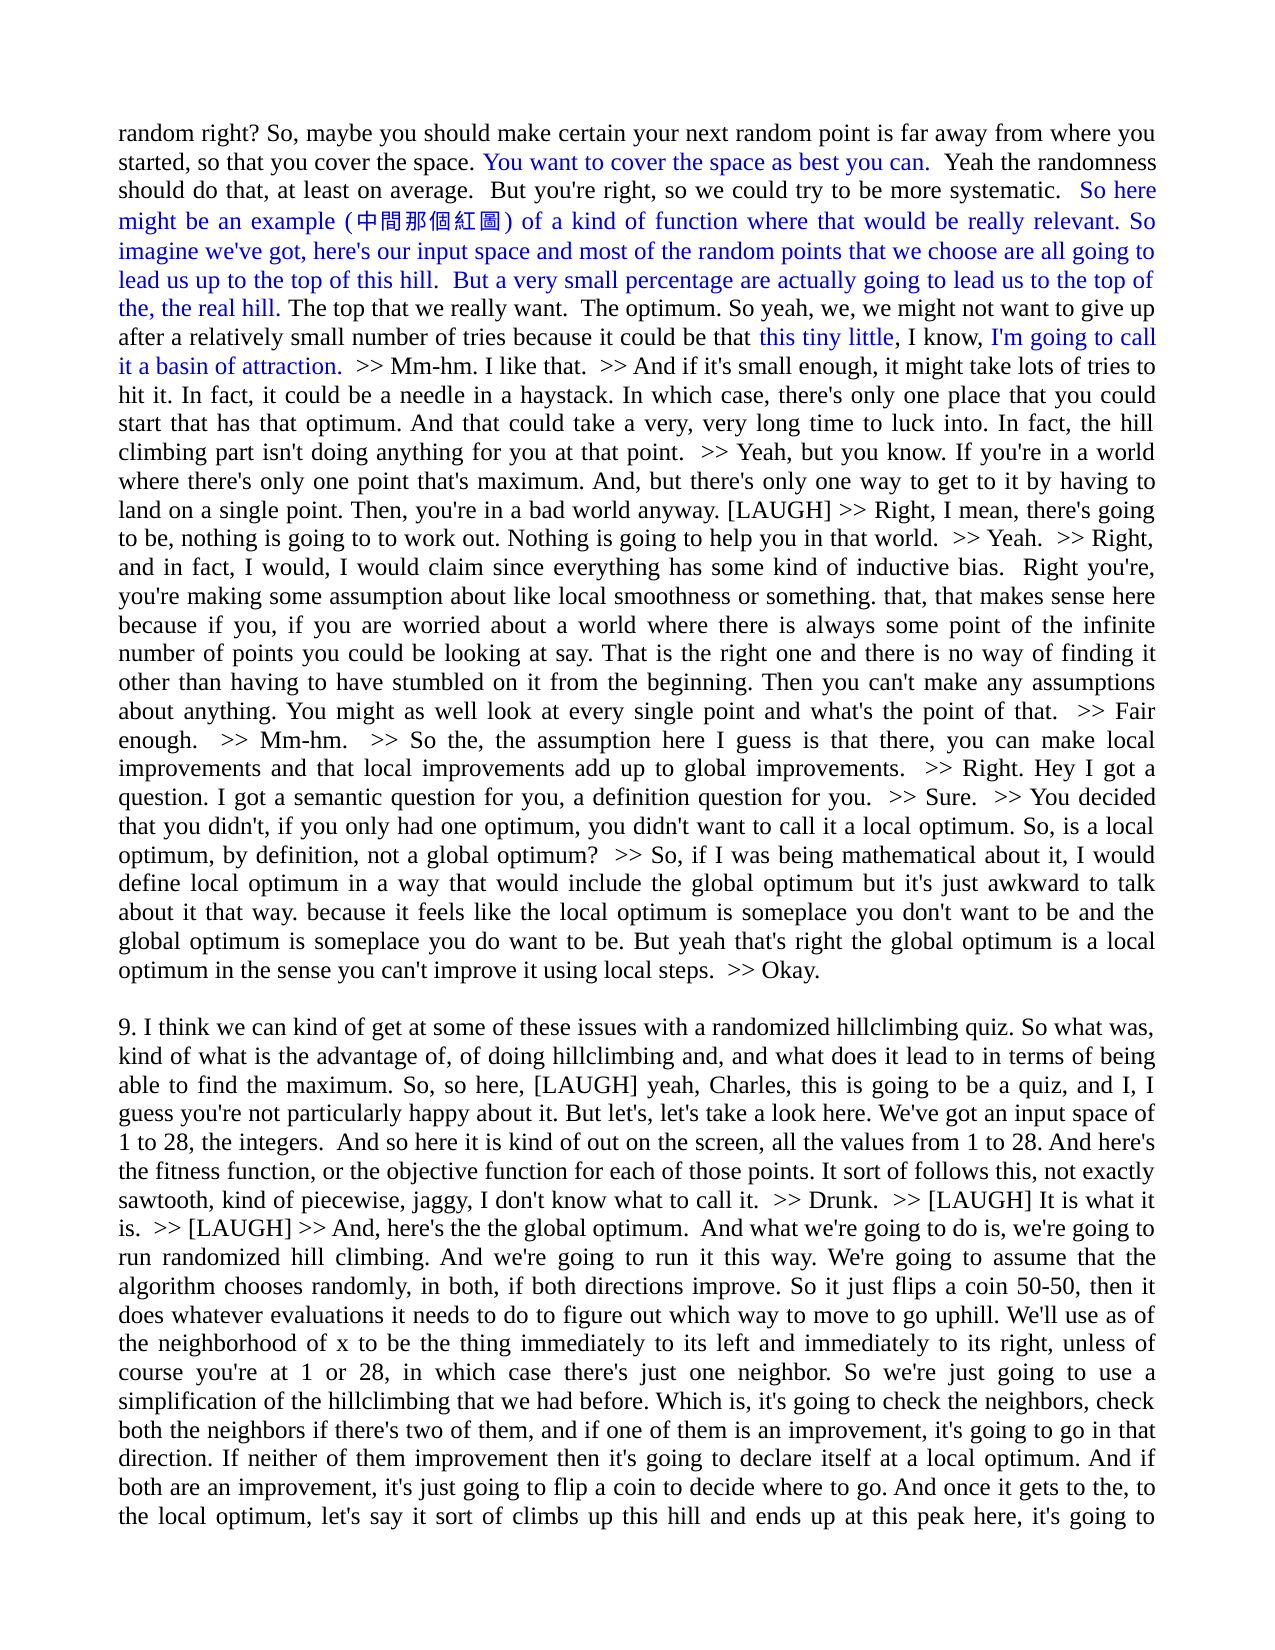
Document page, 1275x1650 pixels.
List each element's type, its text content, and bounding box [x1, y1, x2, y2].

text 9. I think we can kind of get at some of these issues with a randomized hillclimbing quiz. So what was, kind of what is the advantage of, of doing hillclimbing and, and what does it lead to in terms of being able to find the maximum. So, so here, [LAUGH] yeah, Charles, this is going to be a quiz, and I, I guess you're not particularly happy about it. But let's, let's take a look here. We've got an input space of 1 to 28, the integers. And so here it is kind of out on the screen, all the values from 1 to 28. And here's the fitness function, or the objective function for each of those points. It sort of follows this, not exactly sawtooth, kind of piecewise, jaggy, I don't know what to call it. >> Drunk. >> [LAUGH] It is what it is. >> [LAUGH] >> And, here's the the global optimum. And what we're going to do is, we're going to run randomized hill climbing. And we're going to run it this way. We're going to assume that the algorithm chooses randomly, in both, if both directions improve. So it just flips a coin 50-50, then it does whatever evaluations it needs to do to figure out which way to move to go uphill. We'll use as of the neighborhood of x to be the thing immediately to its left and immediately to its right, unless of course you're at 1 or 28, in which case there's just one neighbor. So we're just going to use a simplification of the hillclimbing that we had before. Which is, it's going to check the neighbors, check both the neighbors if there's two of them, and if one of them is an improvement, it's going to go in that direction. If neither of them improvement then it's going to declare itself at a local optimum. And if both are an improvement, it's just going to flip a coin to decide where to go. And once it gets to the, to the local optimum, let's say it sort of climbs up this hill and ends up at this peak here, it's going to [118, 1012, 1157, 1530]
text random right? So, maybe you should make certain your next random point is far away from where you started, so that you cover the space. You want to cover the space as best you can. Yeah the randomness should do that, at least on average. But you're right, so we could try to be more systematic. So here might be an example (中間那個紅圖) of a kind of function where that would be really relevant. So imagine we've got, here's our input space and most of the random points that we choose are all going to lead us up to the top of this hill. But a very small percentage are actually going to lead us to the top of the, the real hill. The top that we really want. The optimum. So yeah, we, we might not want to give up after a relatively small number of tries because it could be that this tiny little, I know, I'm going to call it a basin of attraction. >> Mm-hm. I like that. >> And if it's small enough, it might take lots of tries to hit it. In fact, it could be a needle in a haystack. In which case, there's only one place that you could start that has that optimum. And that could take a very, very long time to luck into. In fact, the hill climbing part isn't doing anything for you at that point. >> Yeah, but you know. If you're in a world where there's only one point that's maximum. And, but there's only one way to get to it by having to land on a single point. Then, you're in a bad world anyway. [LAUGH] >> Right, I mean, there's going to be, nothing is going to to work out. Nothing is going to help you in that world. >> Yeah. >> Right, and in fact, I would, I would claim since everything has some kind of inductive bias. Right you're, you're making some assumption about like local smoothness or something. that, that makes sense here because if you, if you are worried about a world where there is always some point of the infinite number of points you could be looking at say. That is the right one and there is no way of finding it other than having to have stumbled on it from the beginning. Then you can't make any assumptions about anything. You might as well look at every single point and what's the point of that. >> Fair enough. >> Mm-hm. >> So the, the assumption here I guess is that there, you can make local improvements and that local improvements add up to global improvements. >> Right. Hey I got a question. I got a semantic question for you, a definition question for you. >> Sure. >> You decided that you didn't, if you only had one optimum, you didn't want to call it a local optimum. So, is a local optimum, by definition, not a global optimum? >> So, if I was being mathematical about it, I would define local optimum in a way that would include the global optimum but it's just awkward to talk about it that way. because it feels like the local optimum is someplace you don't want to be and the global optimum is someplace you do want to be. But yeah that's right the global optimum is a local optimum in the sense you can't improve it using local steps. >> Okay. [118, 118, 1157, 983]
